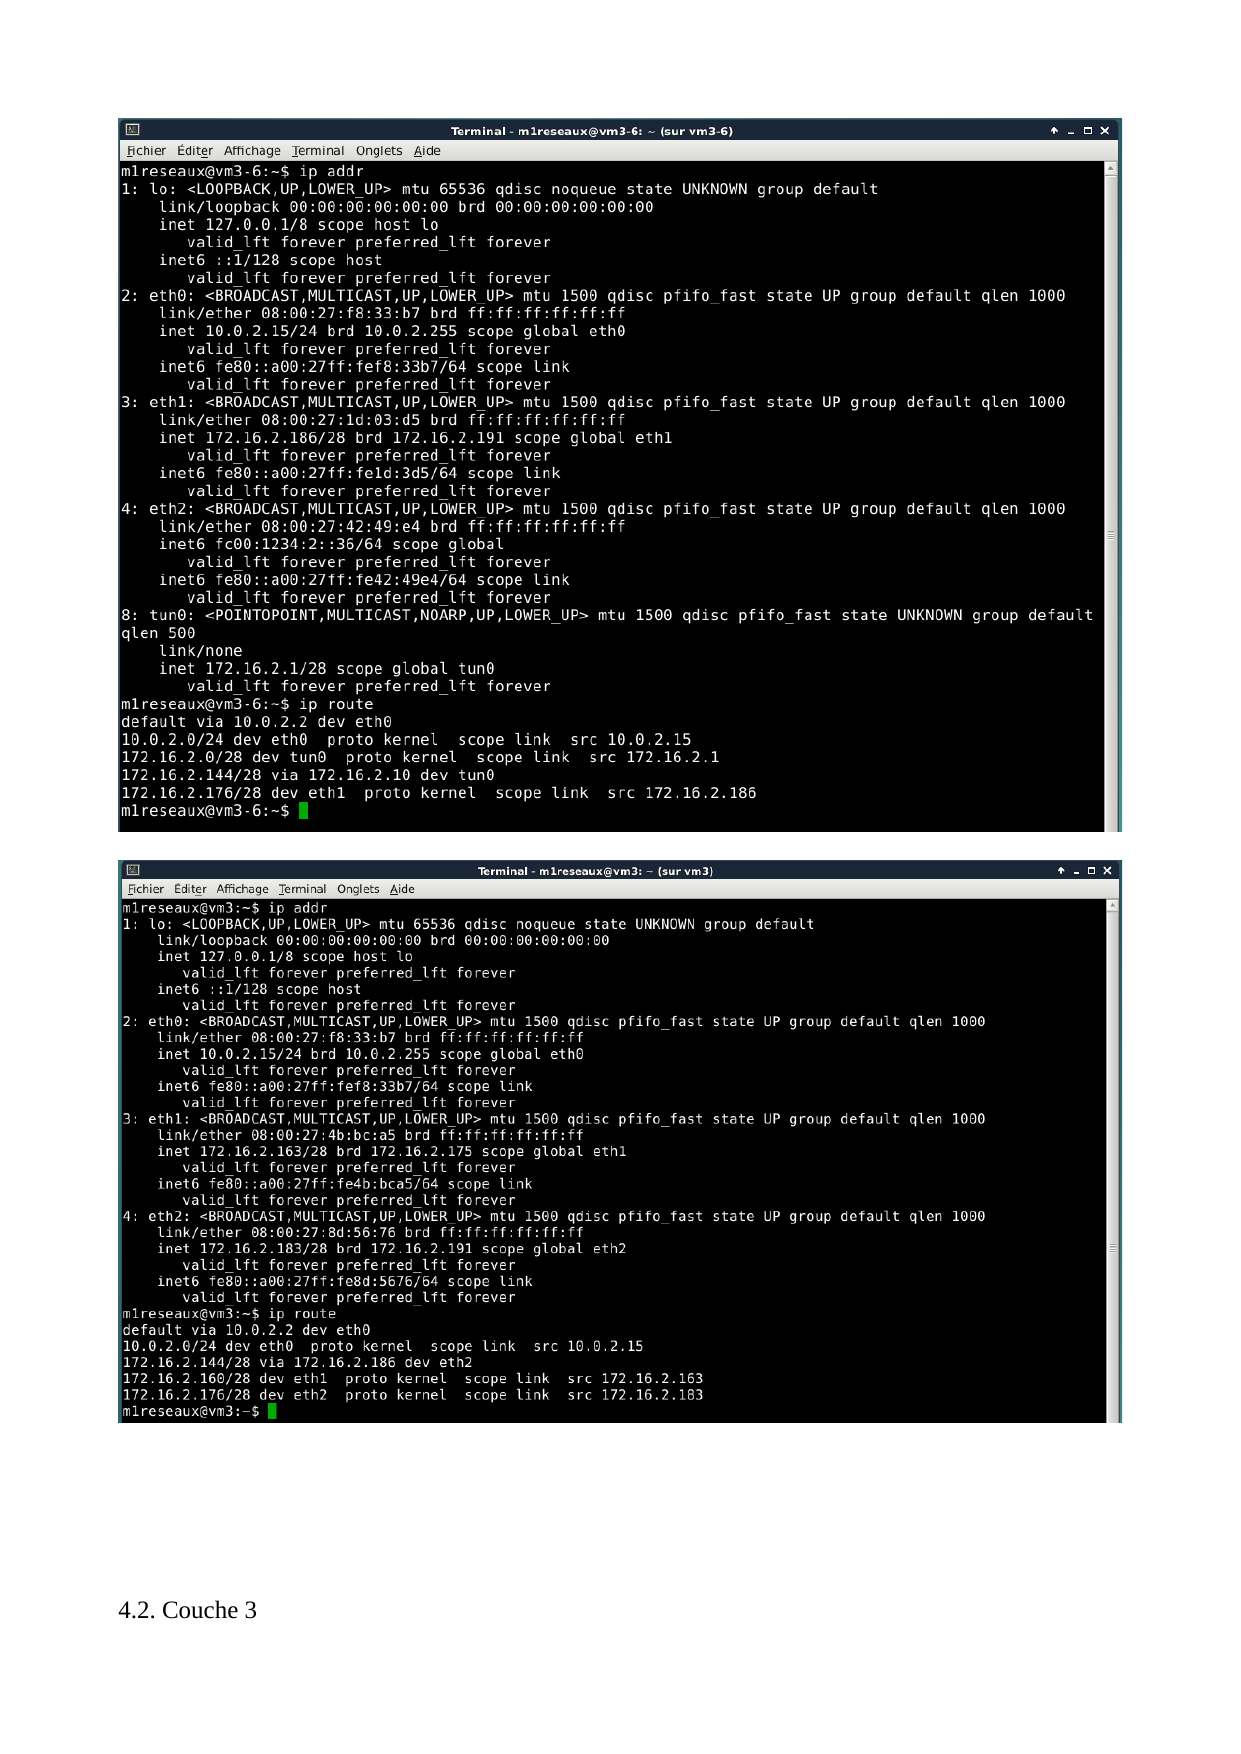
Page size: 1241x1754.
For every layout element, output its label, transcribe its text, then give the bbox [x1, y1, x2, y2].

picture [118, 860, 1123, 1423]
text 4.2. Couche 3 [118, 1595, 1122, 1624]
picture [118, 118, 1123, 832]
